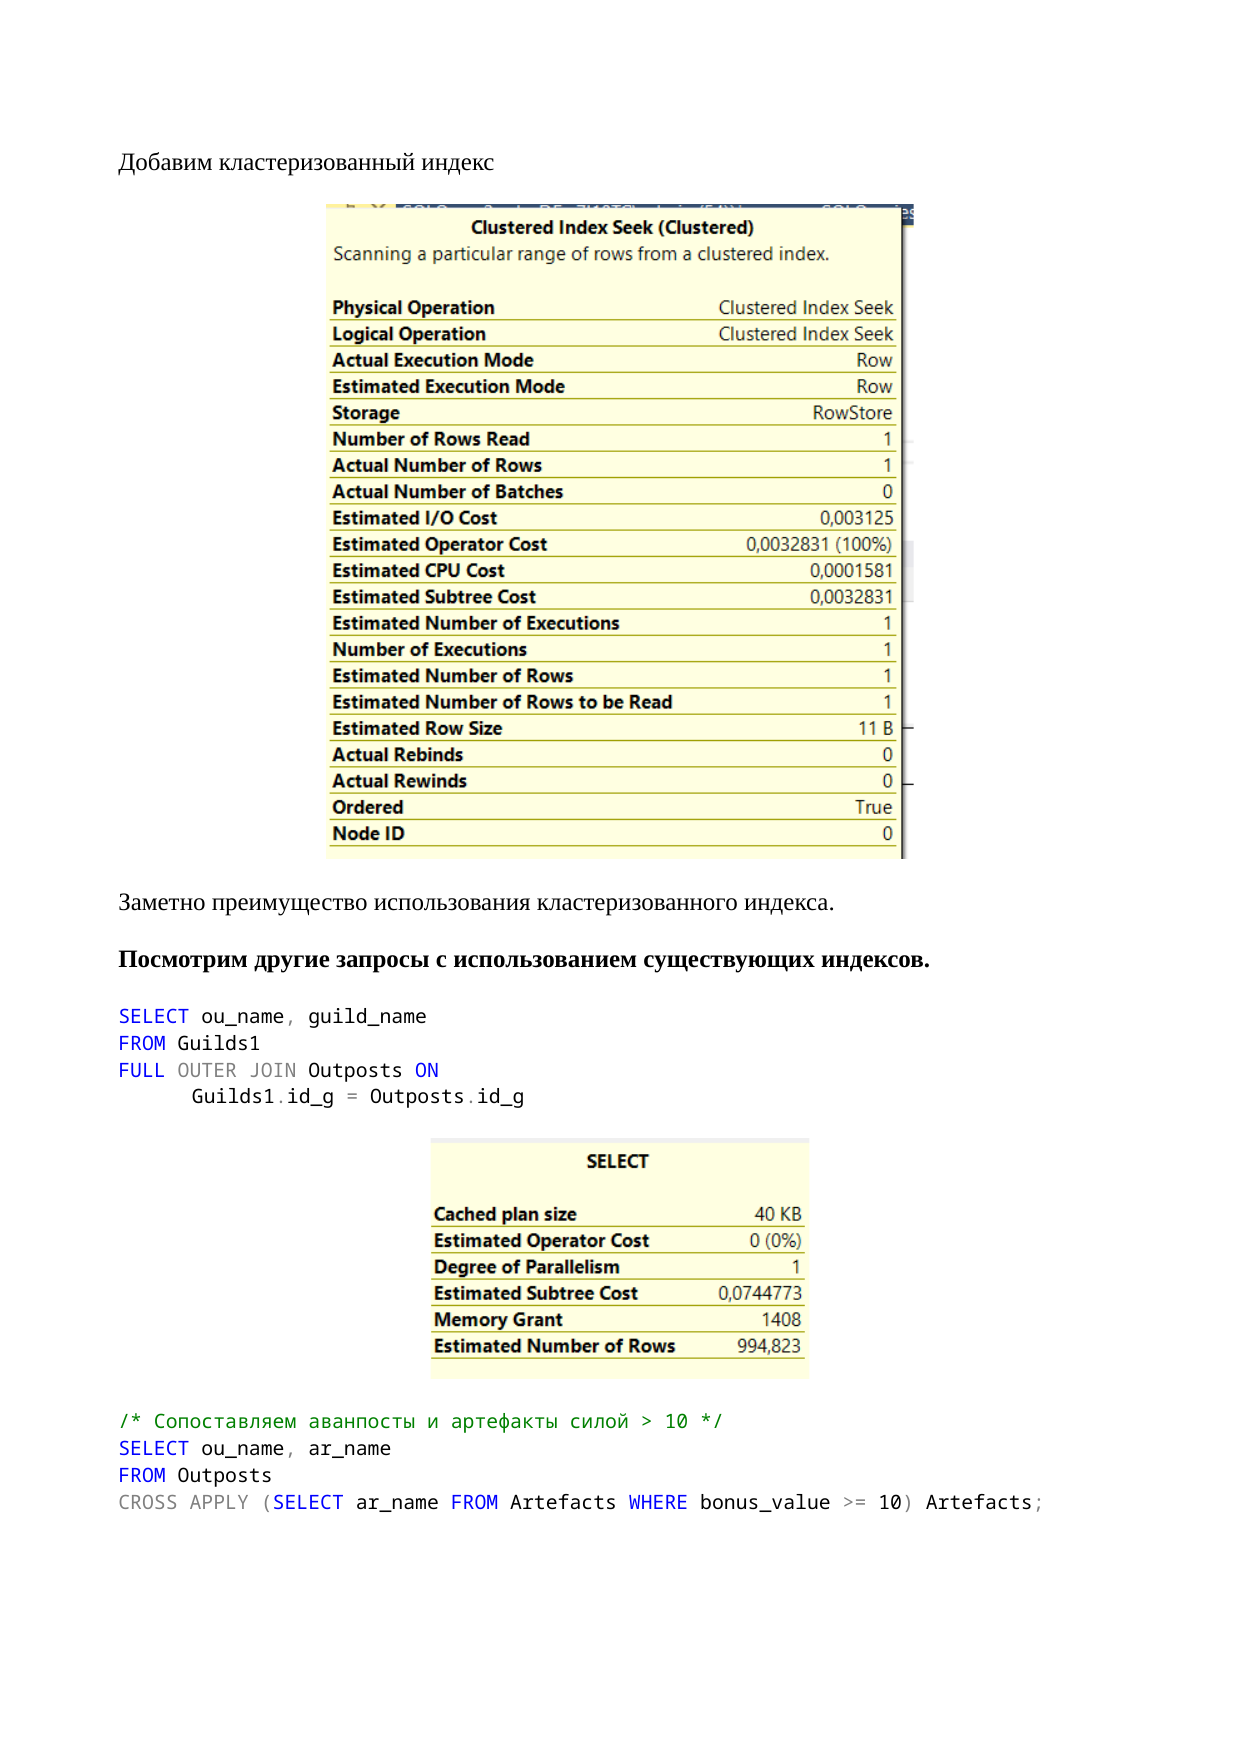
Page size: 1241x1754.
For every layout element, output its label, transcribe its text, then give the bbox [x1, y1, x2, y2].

text FROM Guilds1 [118, 1029, 1122, 1056]
text Посмотрим другие запросы с использованием существующих индексов. [118, 944, 1122, 973]
picture [326, 204, 914, 859]
text /* Сопоставляем аванпосты и артефакты силой > 10 */ [118, 1407, 1122, 1434]
text Guilds1.id_g = Outposts.id_g [118, 1083, 1122, 1110]
text FROM Outposts [118, 1461, 1122, 1488]
text Заметно преимущество использования кластеризованного индекса. [118, 887, 1122, 916]
text FULL OUTER JOIN Outposts ON [118, 1056, 1122, 1083]
text SELECT ou_name, guild_name [118, 1002, 1122, 1029]
text Добавим кластеризованный индекс [118, 147, 1122, 176]
text CROSS APPLY (SELECT ar_name FROM Artefacts WHERE bonus_value >= 10) Artefacts; [118, 1488, 1122, 1515]
picture [430, 1138, 810, 1379]
text SELECT ou_name, ar_name [118, 1434, 1122, 1461]
